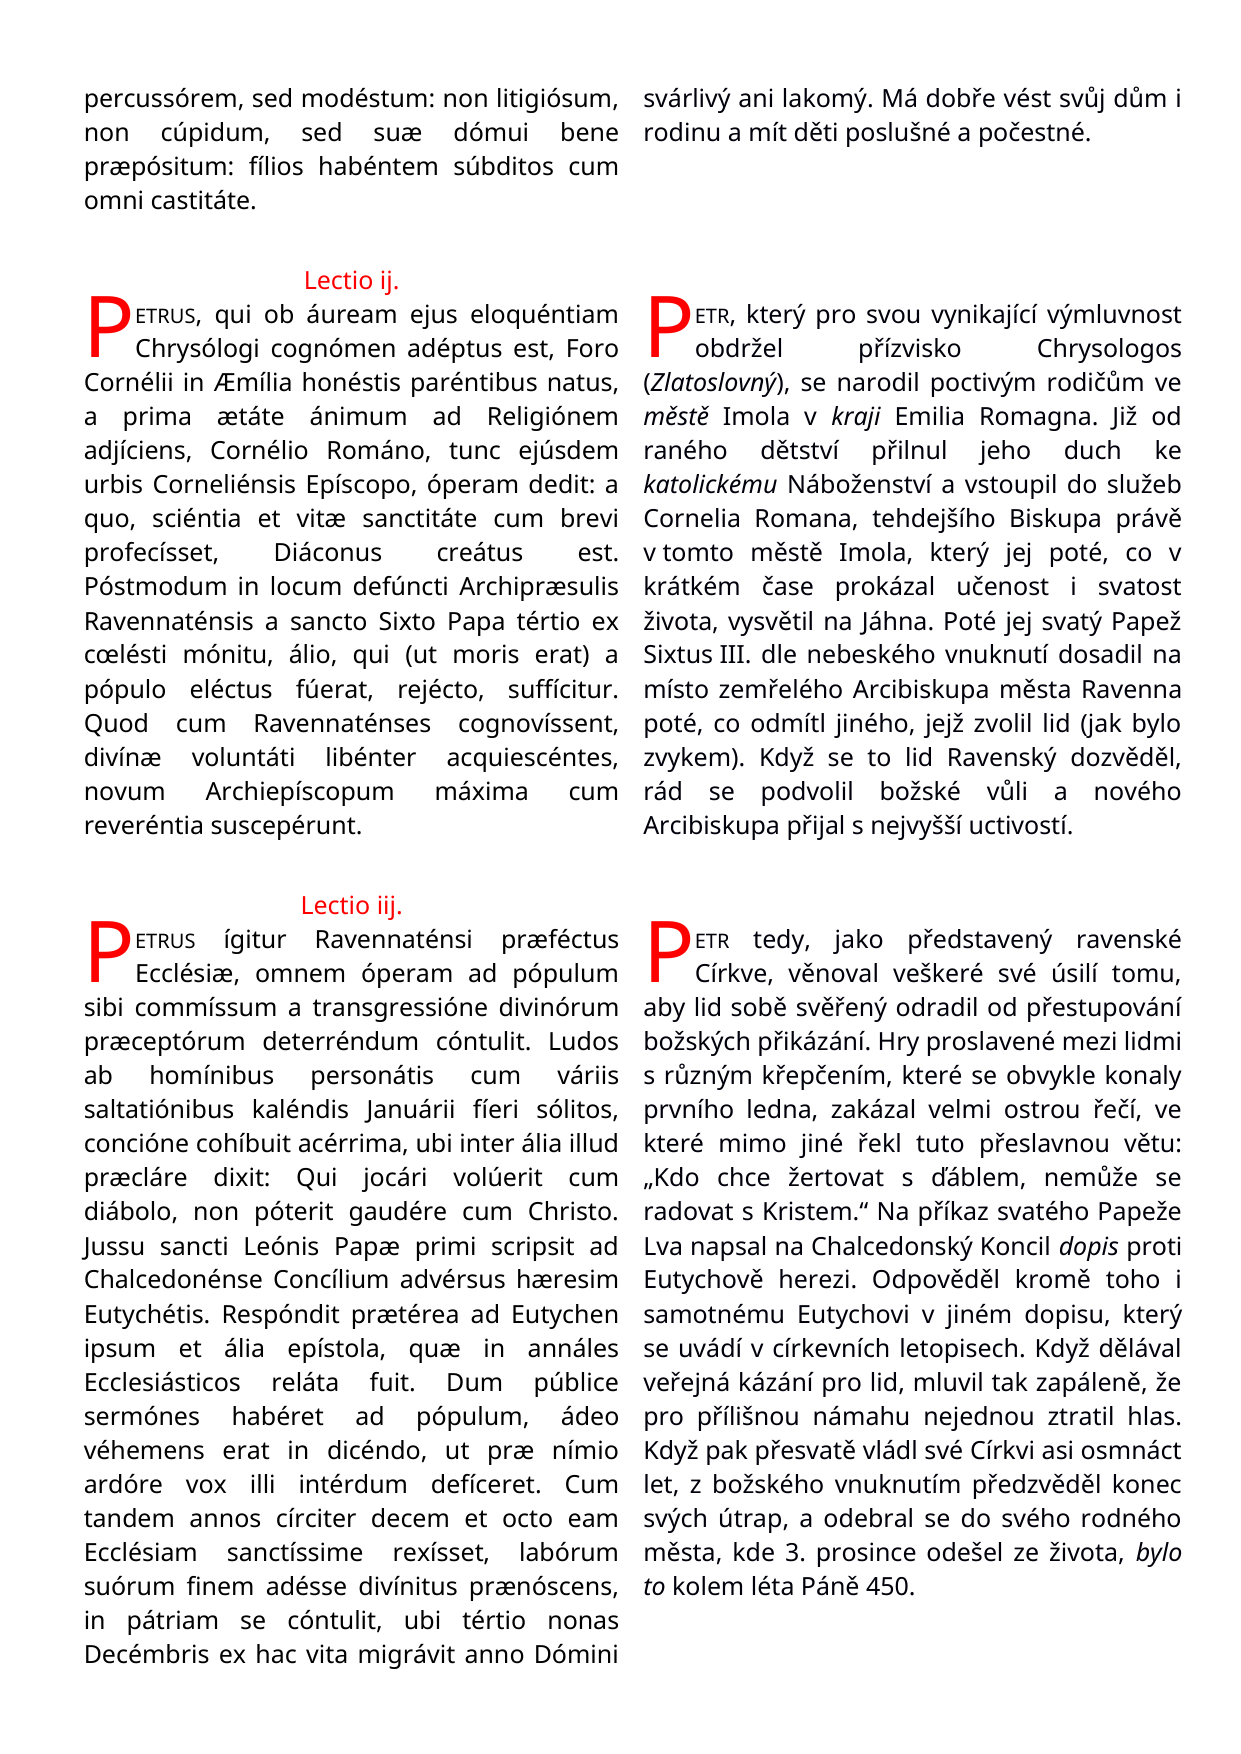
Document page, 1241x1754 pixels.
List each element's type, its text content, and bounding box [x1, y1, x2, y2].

table_cell Lectio iij. Petrus ígitur Ravennaténsi præféctus Ecclésiæ, omnem óperam ad pópulum sibi commíssum a transgressióne divinórum præceptórum deterréndum cóntulit. Ludos ab homínibus personátis cum váriis saltatiónibus kaléndis Januárii fíeri sólitos, concióne cohíbuit acérrima, ubi inter ália illud præcláre dixit: Qui jocári volúerit cum diábolo, non póterit gaudére cum Christo. Jussu sancti Leónis Papæ primi scripsit ad Chalcedonénse Concílium advérsus hæresim Eutychétis. Respóndit prætérea ad Eutychen ipsum et ália epístola‚ quæ in annáles Ecclesiásticos reláta fuit. Dum públice sermónes habéret ad pópulum, ádeo véhemens erat in dicéndo, ut præ nímio ardóre vox illi intérdum defíceret. Cum tandem annos círciter decem et octo eam Ecclésiam sanctíssime rexísset‚ labórum suórum finem adésse divínitus prænóscens, in pátriam se cóntulit, ubi tértio nonas Decémbris ex hac vita migrávit anno Dómini [72, 882, 631, 1677]
table_cell Petr, který pro svou vynikající výmluvnost obdržel přízvisko Chrysologos (Zlatoslovný), se narodil poctivým rodičům ve městě Imola v kraji Emilia Romagna. Již od raného dětství přilnul jeho duch ke katolickému Náboženství a vstoupil do služeb Cornelia Romana, tehdejšího Biskupa právě v tomto městě Imola, který jej poté, co v krátkém čase prokázal učenost i svatost života, vysvětil na Jáhna. Poté jej svatý Papež Sixtus III. dle nebeského vnuknutí dosadil na místo zemřelého Arcibiskupa města Ravenna poté, co odmítl jiného, jejž zvolil lid (jak bylo zvykem). Když se to lid Ravenský dozvěděl, rád se podvolil božské vůli a nového Arcibiskupa přijal s nejvyšší uctivostí. [631, 257, 1194, 882]
table_cell Lectio ij. Petrus, qui ob áuream ejus eloquéntiam Chrysólogi cognómen adéptus est, Foro Cornélii in Æmília honéstis paréntibus natus, a prima ætáte ánimum ad Religiónem adjíciens, Cornélio Románo, tunc ejúsdem urbis Corneliénsis Epíscopo, óperam dedit: a quo, sciéntia et vitæ sanctitáte cum brevi profecísset, Diáconus creátus est. Póstmodum in locum defúncti Archipræsulis Ravennaténsis a sancto Sixto Papa tértio ex cœlésti mónitu‚ álio, qui (ut moris erat) a pópulo eléctus fúerat, rejécto, suffícitur. Quod cum Ravennaténses cognovíssent, divínæ voluntáti libénter acquiescéntes, novum Archiepíscopum máxima cum reveréntia suscepérunt. [72, 257, 631, 882]
table_cell Věrohodné je toto slovo: Kdo chce býti Biskupem, touží po krásném úkolu. Nuže, Biskup má být bezúhonný, jen s jednou manželkou ženatý, střídmý, rozvážný, řádný, pohostinný, schopný učit, ne pijan, ne rváč, nýbrž vlídný, smířlivý, nezištný, ne svárlivý ani lakomý. Má dobře vést svůj dům i rodinu a mít děti poslušné a počestné. [631, 74, 1194, 257]
table_cell Petr tedy, jako představený ravenské Církve, věnoval veškeré své úsilí tomu, aby lid sobě svěřený odradil od přestupování božských přikázání. Hry proslavené mezi lidmi s různým křepčením, které se obvykle konaly prvního ledna, zakázal velmi ostrou řečí, ve které mimo jiné řekl tuto přeslavnou větu: „Kdo chce žertovat s ďáblem, nemůže se radovat s Kristem.“ Na příkaz svatého Papeže Lva napsal na Chalcedonský Koncil dopis proti Eutychově herezi. Odpověděl kromě toho i samotnému Eutychovi v jiném dopisu, který se uvádí v církevních letopisech. Když dělával veřejná kázání pro lid, mluvil tak zapáleně, že pro přílišnou námahu nejednou ztratil hlas. Když pak přesvatě vládl své Církvi asi osmnáct let, z božského vnuknutím předzvěděl konec svých útrap, a odebral se do svého rodného města, kde 3. prosince odešel ze života, bylo to kolem léta Páně 450. [631, 882, 1194, 1677]
table_cell In I. Nocturno De Epístola prima beáti Pauli Apóstoli ad Timótheum. Lectio j. Cap. 3. Fidélis sermo: Si quis Episcopátum desíderat, bonum opus desiderat. Opórtet ergo Epíscopum irreprehensíbilem esse, uníus uxóris virum, sóbrium, prudéntem, ornátum, pudícum, hospitálem, doctórem‚ non vinoléntum, non percussórem, sed modéstum: non litigiósum, non cúpidum‚ sed suæ dómui bene præpósitum: fílios habéntem súbditos cum omni castitáte. [72, 74, 631, 257]
